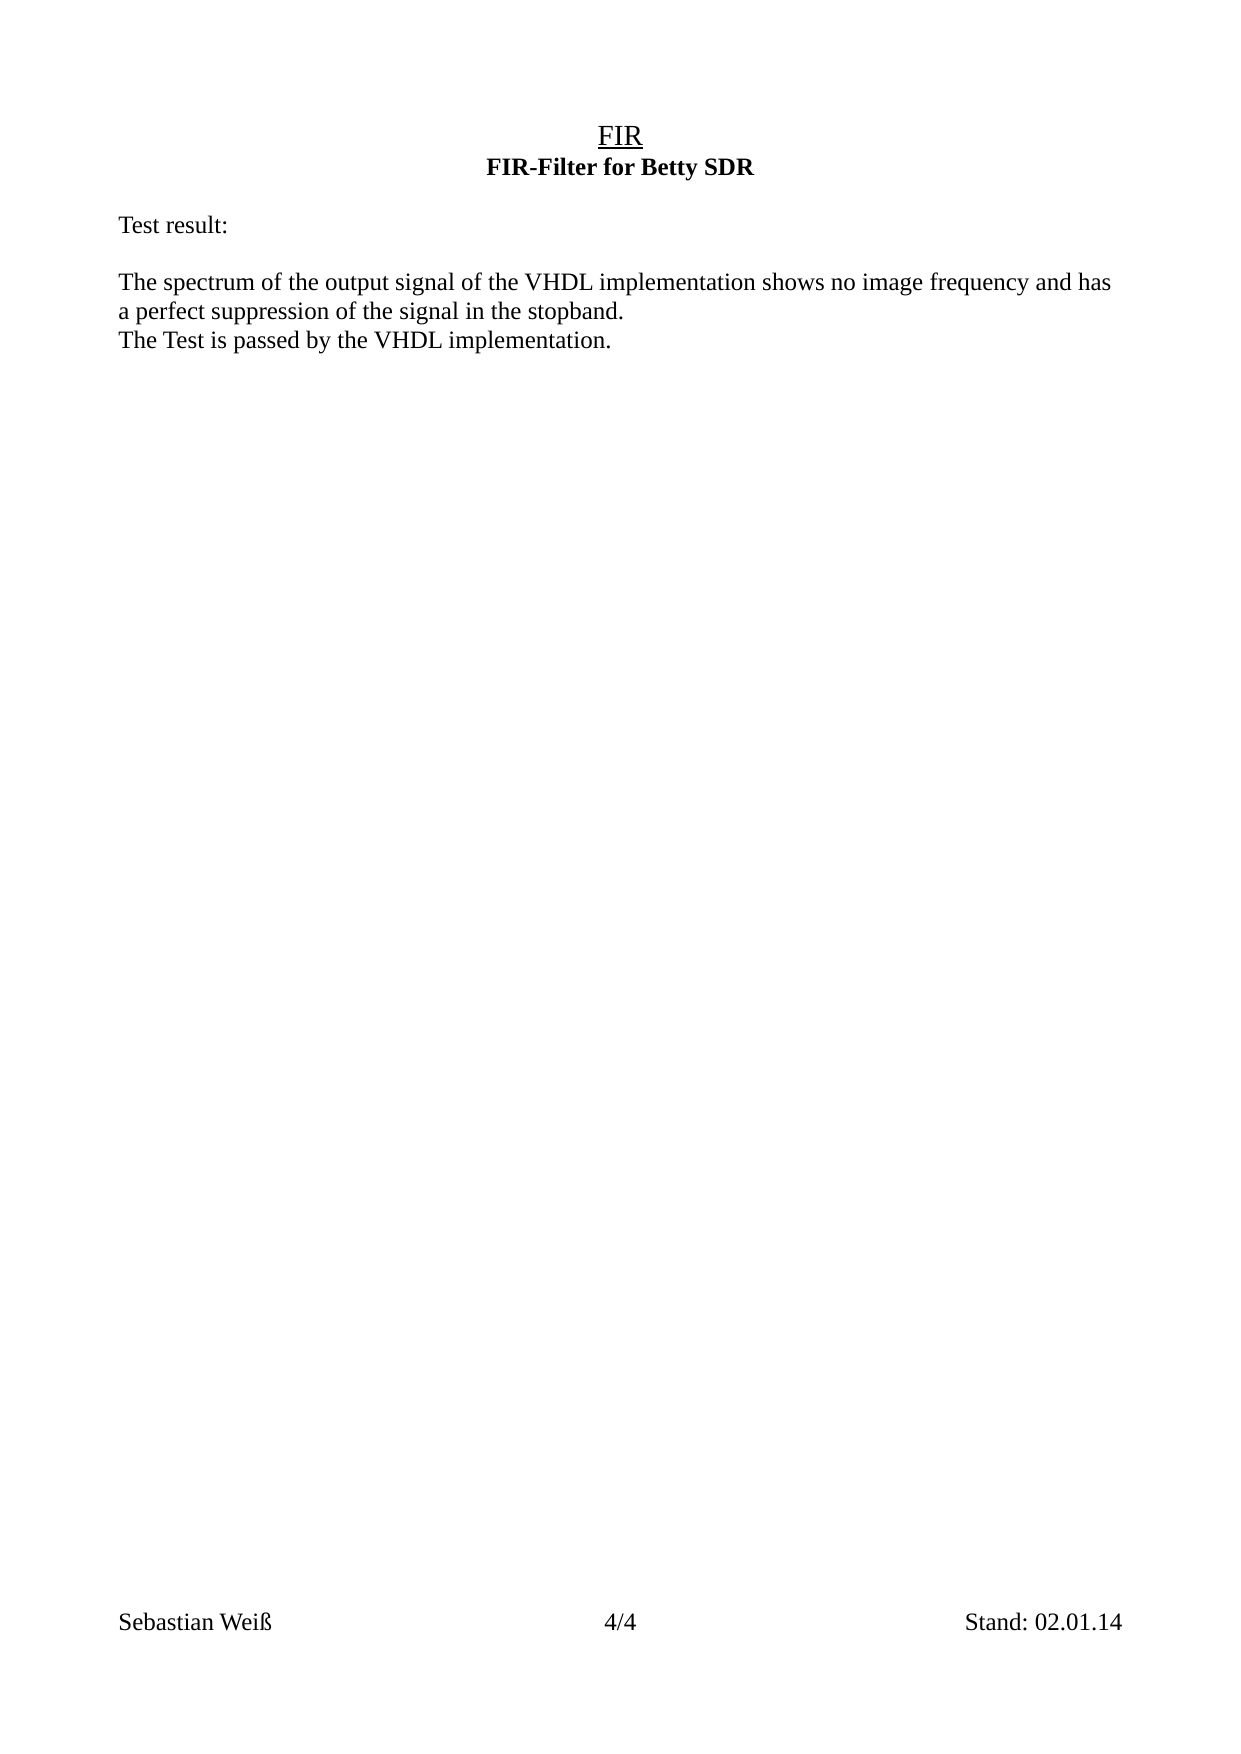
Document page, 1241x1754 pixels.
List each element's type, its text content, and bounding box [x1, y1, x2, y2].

text Test result: [118, 210, 1122, 239]
text The Test is passed by the VHDL implementation. [118, 325, 1122, 354]
text The spectrum of the output signal of the VHDL implementation shows no image frequency and has a perfect suppression of the signal in the stopband. [118, 267, 1122, 325]
